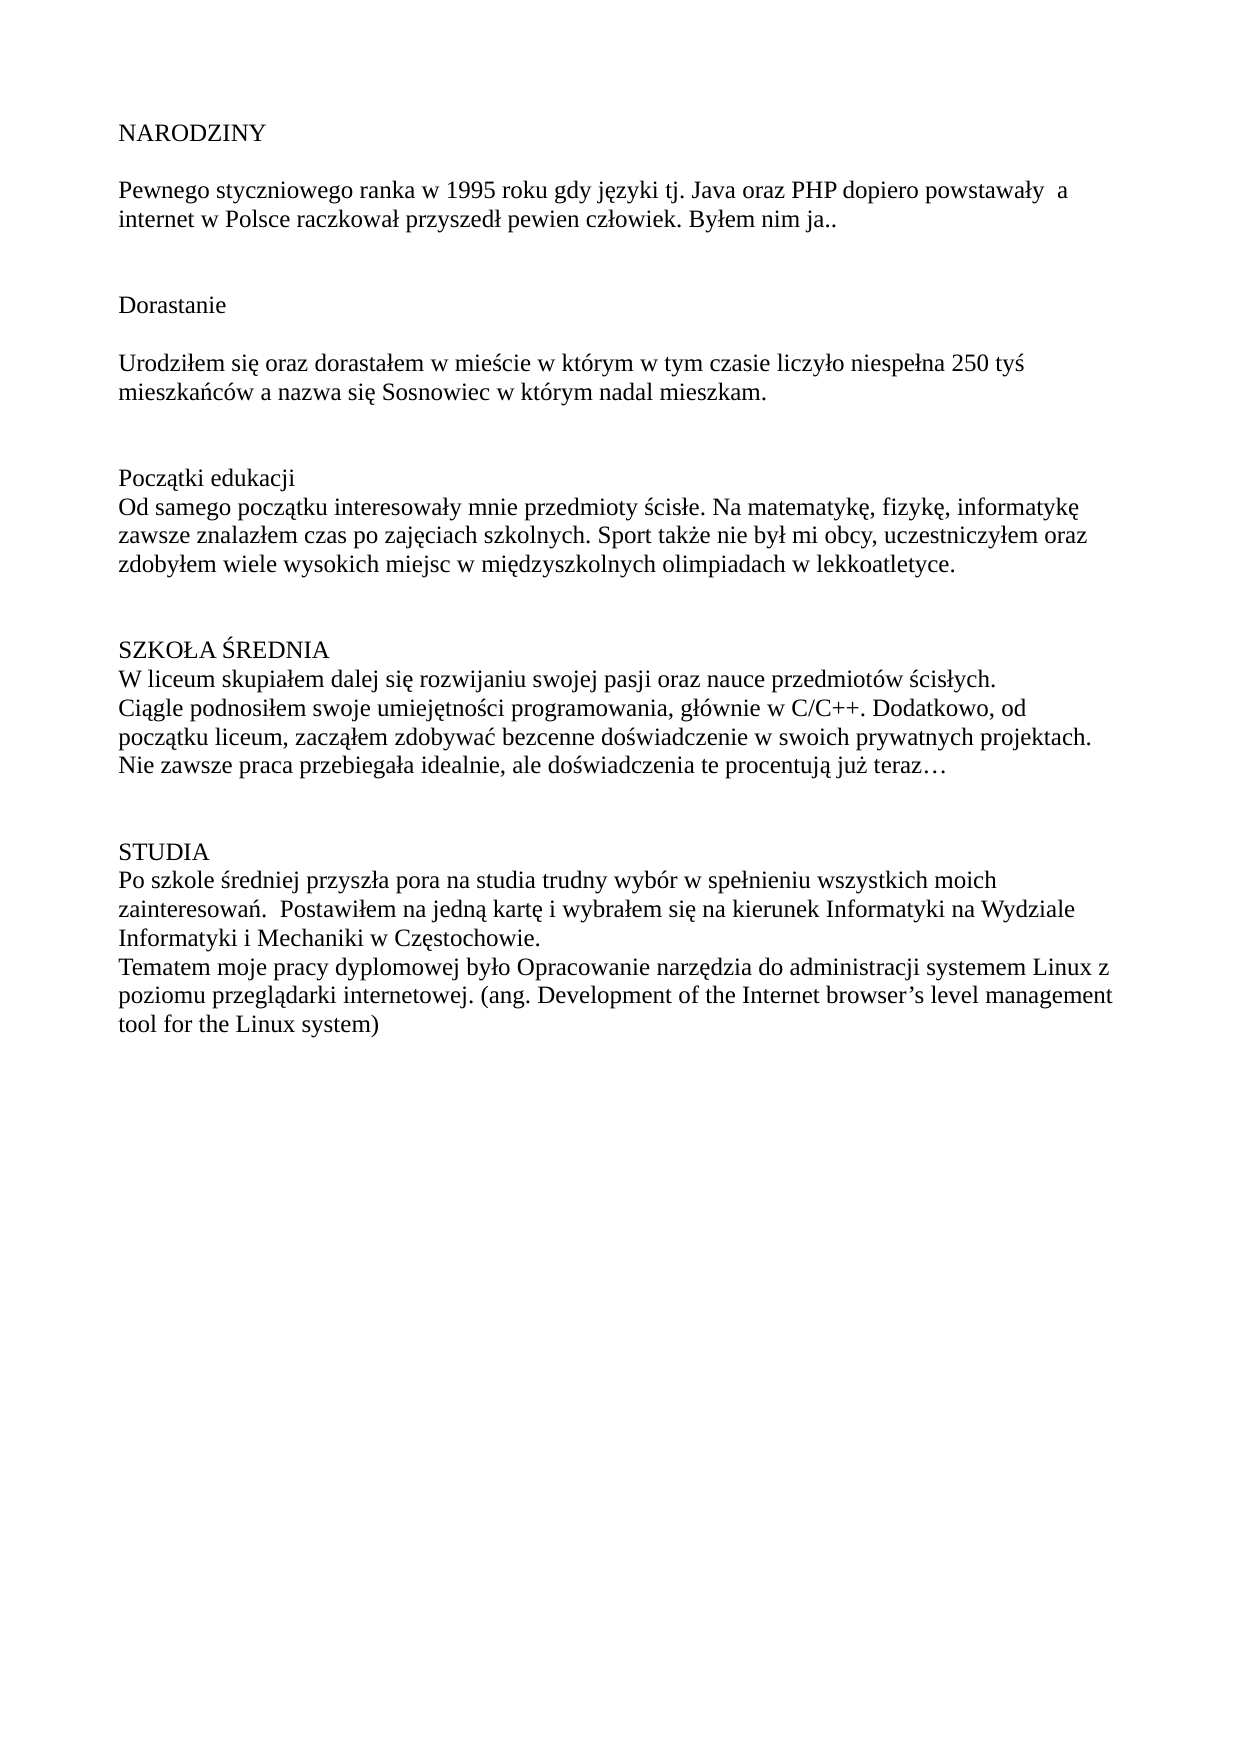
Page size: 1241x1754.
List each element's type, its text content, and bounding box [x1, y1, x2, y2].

text Początki edukacji [118, 463, 1122, 492]
text STUDIA [118, 837, 1122, 866]
text Ciągle podnosiłem swoje umiejętności programowania, głównie w C/C++. Dodatkowo, od początku liceum, zacząłem zdobywać bezcenne doświadczenie w swoich prywatnych projektach. Nie zawsze praca przebiegała idealnie, ale doświadczenia te procentują już teraz… [118, 693, 1122, 779]
text Od samego początku interesowały mnie przedmioty ścisłe. Na matematykę, fizykę, informatykę zawsze znalazłem czas po zajęciach szkolnych. Sport także nie był mi obcy, uczestniczyłem oraz zdobyłem wiele wysokich miejsc w międzyszkolnych olimpiadach w lekkoatletyce. [118, 492, 1122, 578]
text W liceum skupiałem dalej się rozwijaniu swojej pasji oraz nauce przedmiotów ścisłych. [118, 664, 1122, 693]
text Dorastanie [118, 291, 1122, 319]
text Pewnego styczniowego ranka w 1995 roku gdy języki tj. Java oraz PHP dopiero powstawały a internet w Polsce raczkował przyszedł pewien człowiek. Byłem nim ja.. [118, 176, 1122, 233]
text NARODZINY [118, 118, 1122, 147]
text Po szkole średniej przyszła pora na studia trudny wybór w spełnieniu wszystkich moich zainteresowań. Postawiłem na jedną kartę i wybrałem się na kierunek Informatyki na Wydziale Informatyki i Mechaniki w Częstochowie. [118, 866, 1122, 952]
text Tematem moje pracy dyplomowej było Opracowanie narzędzia do administracji systemem Linux z poziomu przeglądarki internetowej. (ang. Development of the Internet browser’s level management tool for the Linux system) [118, 952, 1122, 1038]
text Urodziłem się oraz dorastałem w mieście w którym w tym czasie liczyło niespełna 250 tyś mieszkańców a nazwa się Sosnowiec w którym nadal mieszkam. [118, 348, 1122, 406]
text SZKOŁA ŚREDNIA [118, 636, 1122, 664]
